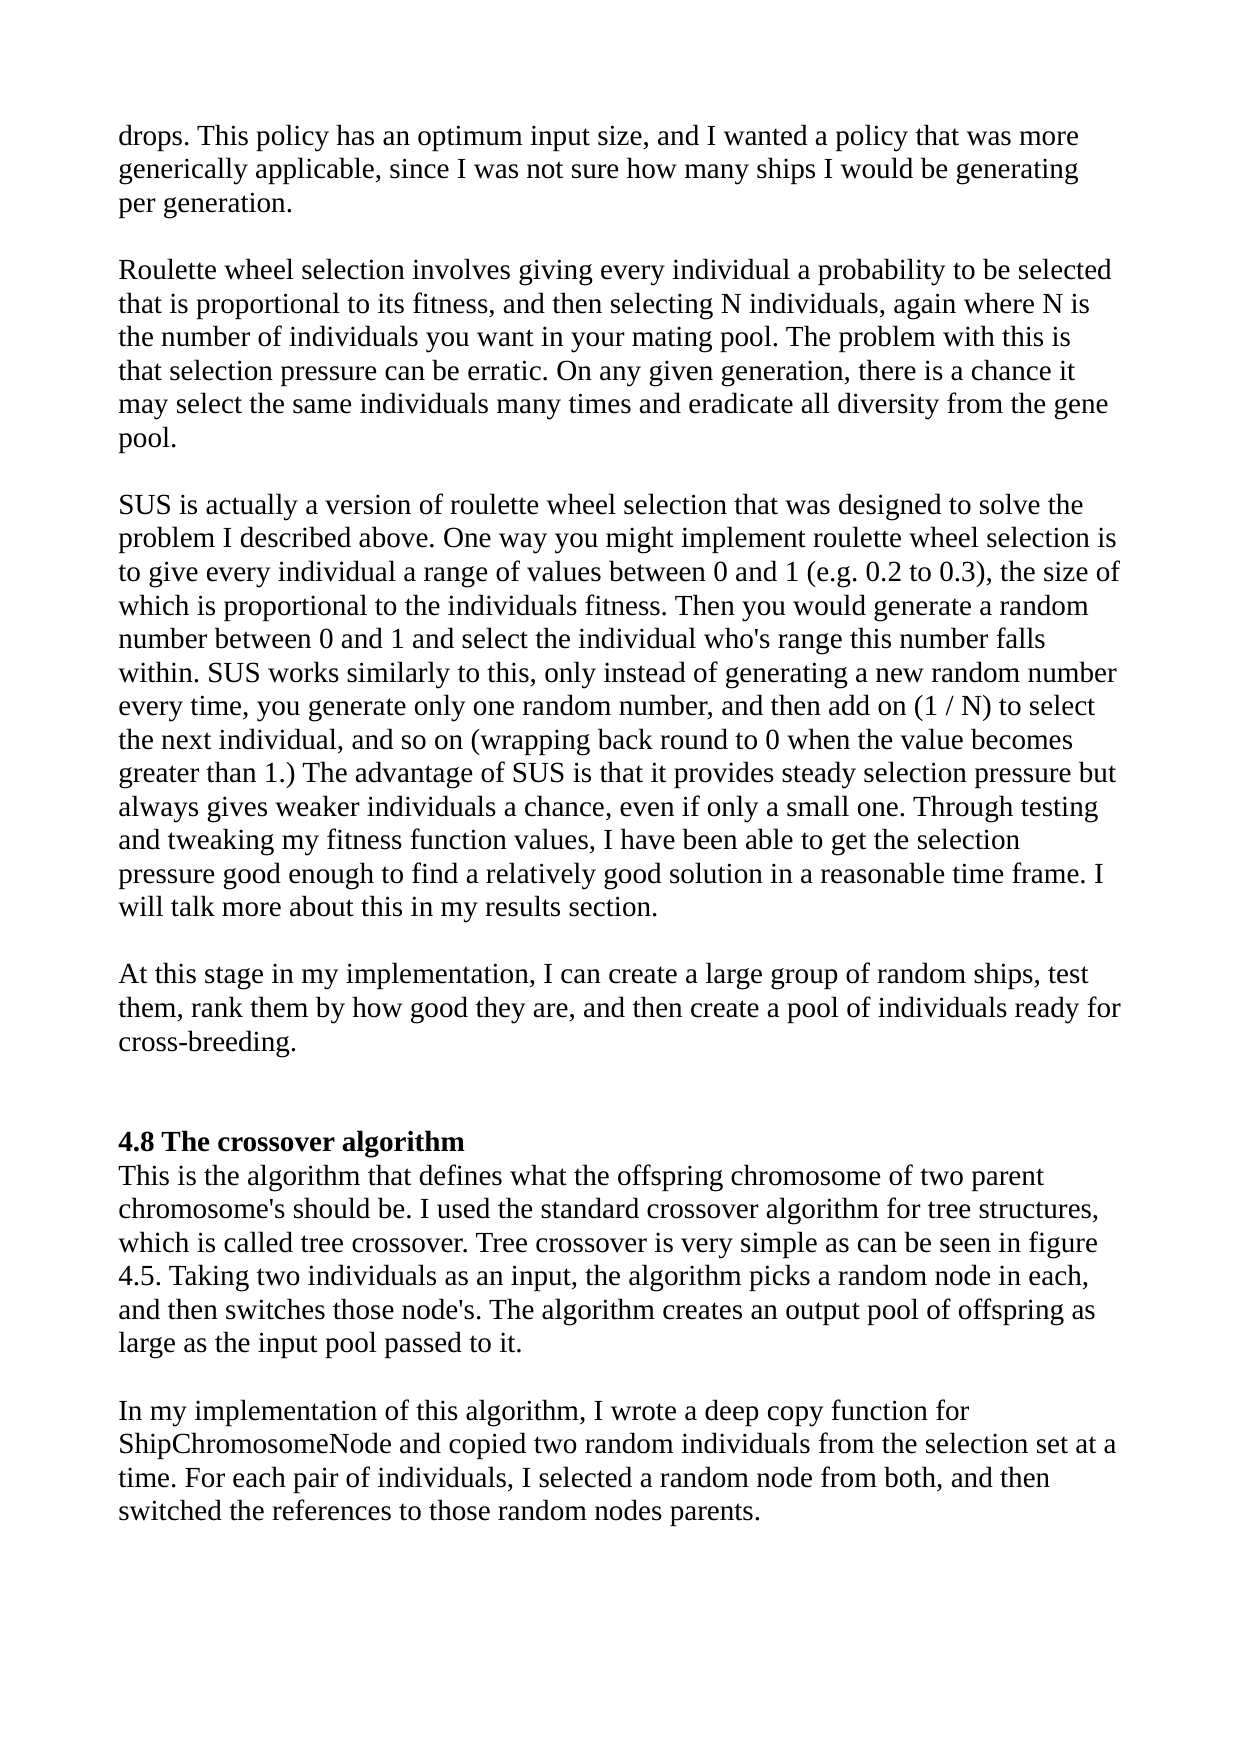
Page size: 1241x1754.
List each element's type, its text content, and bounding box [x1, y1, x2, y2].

text Roulette wheel selection involves giving every individual a probability to be selected that is proportional to its fitness, and then selecting N individuals, again where N is the number of individuals you want in your mating pool. The problem with this is that selection pressure can be erratic. On any given generation, there is a chance it may select the same individuals many times and eradicate all diversity from the gene pool. [118, 252, 1122, 453]
text In my implementation of this algorithm, I wrote a deep copy function for ShipChromosomeNode and copied two random individuals from the selection set at a time. For each pair of individuals, I selected a random node from both, and then switched the references to those random nodes parents. [118, 1393, 1122, 1527]
text 4.8 The crossover algorithm [118, 1124, 1122, 1158]
text At this stage in my implementation, I can create a large group of random ships, test them, rank them by how good they are, and then create a pool of individuals ready for cross-breeding. [118, 957, 1122, 1057]
text This is the algorithm that defines what the offspring chromosome of two parent chromosome's should be. I used the standard crossover algorithm for tree structures, which is called tree crossover. Tree crossover is very simple as can be seen in figure 4.5. Taking two individuals as an input, the algorithm picks a random node in each, and then switches those node's. The algorithm creates an output pool of offspring as large as the input pool passed to it. [118, 1158, 1122, 1359]
text drops. This policy has an optimum input size, and I wanted a policy that was more generically applicable, since I was not sure how many ships I would be generating per generation. [118, 118, 1122, 219]
text SUS is actually a version of roulette wheel selection that was designed to solve the problem I described above. One way you might implement roulette wheel selection is to give every individual a range of values between 0 and 1 (e.g. 0.2 to 0.3), the size of which is proportional to the individuals fitness. Then you would generate a random number between 0 and 1 and select the individual who's range this number falls within. SUS works similarly to this, only instead of generating a new random number every time, you generate only one random number, and then add on (1 / N) to select the next individual, and so on (wrapping back round to 0 when the value becomes greater than 1.) The advantage of SUS is that it provides steady selection pressure but always gives weaker individuals a chance, even if only a small one. Through testing and tweaking my fitness function values, I have been able to get the selection pressure good enough to find a relatively good solution in a reasonable time frame. I will talk more about this in my results section. [118, 487, 1122, 923]
